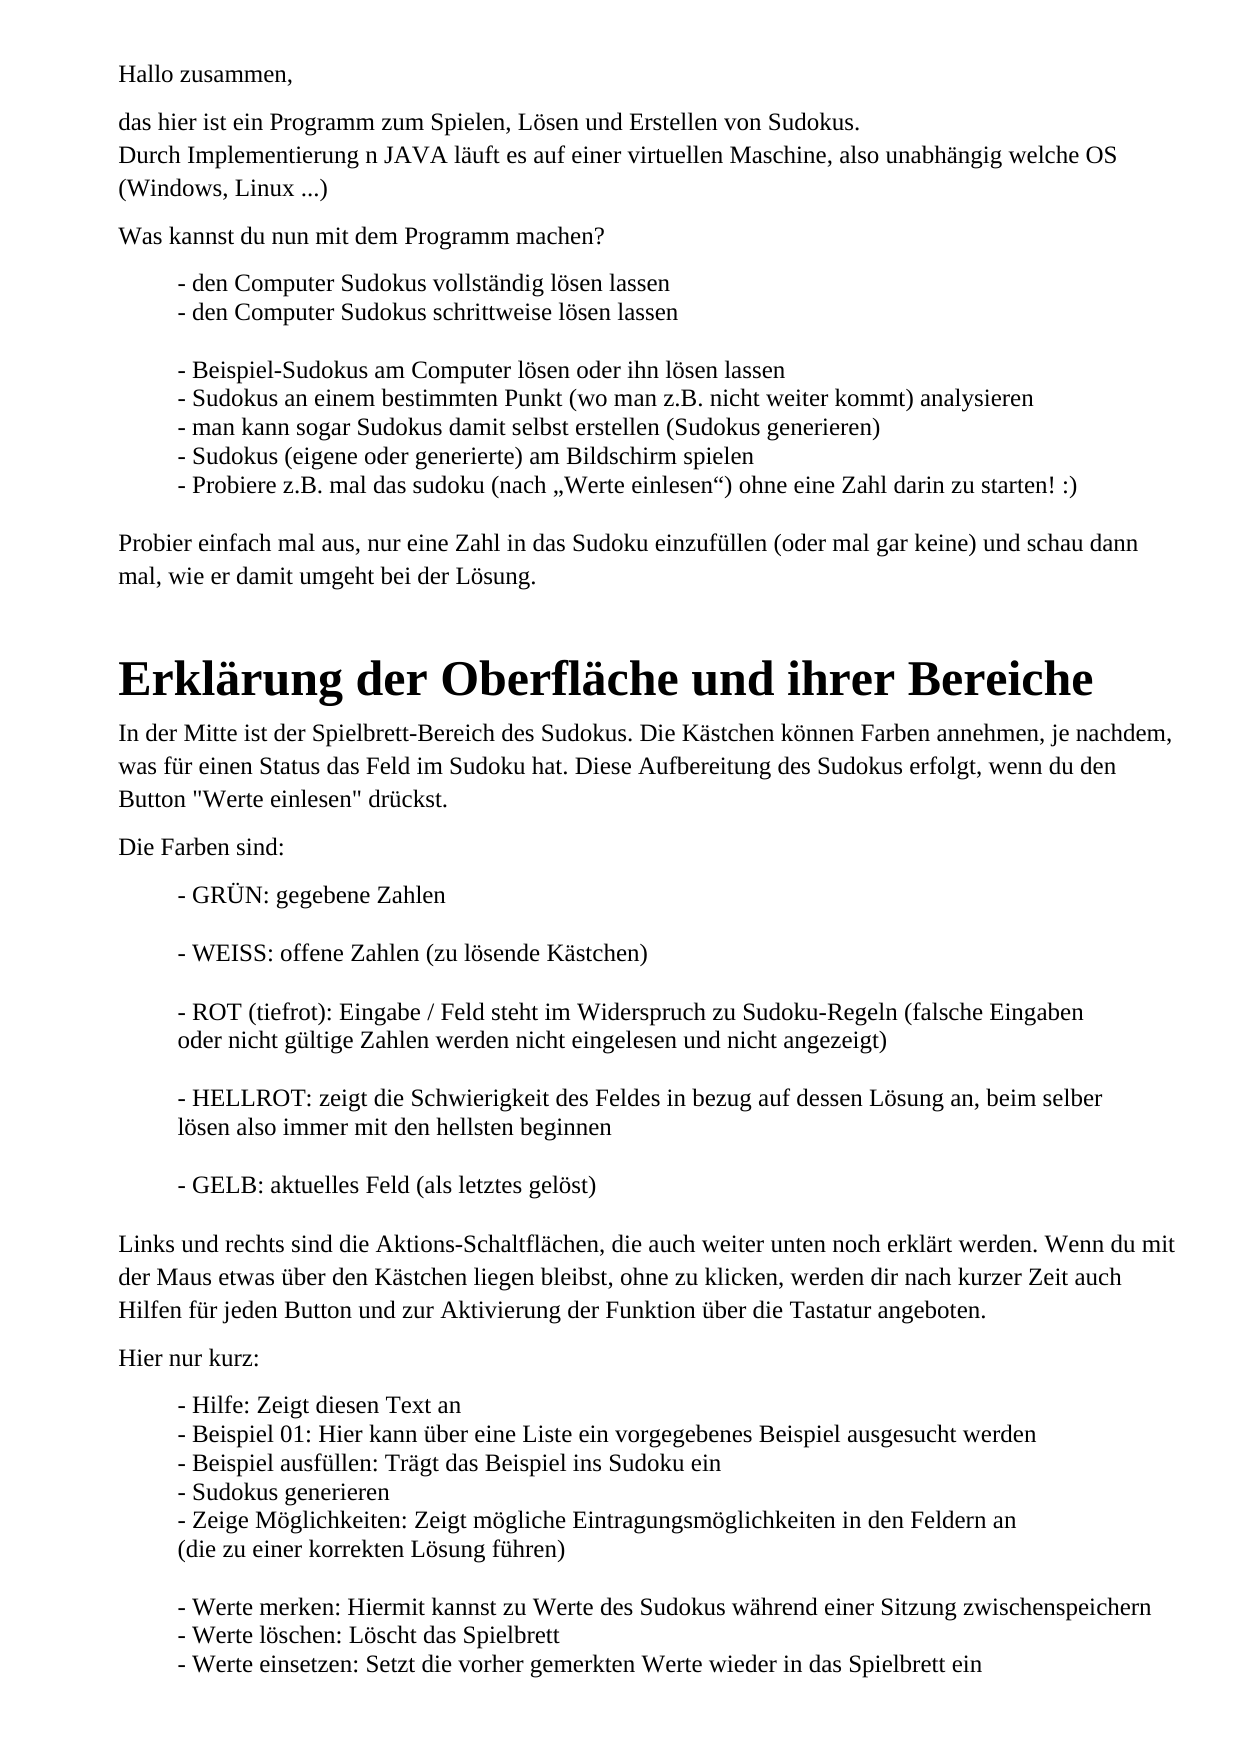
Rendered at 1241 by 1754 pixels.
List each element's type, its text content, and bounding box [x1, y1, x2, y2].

text das hier ist ein Programm zum Spielen, Lösen und Erstellen von Sudokus. Durch Implementierung n JAVA läuft es auf einer virtuellen Maschine, also unabhängig welche OS (Windows, Linux ...) [118, 107, 1181, 202]
list - Zeige Möglichkeiten: Zeigt mögliche Eintragungsmöglichkeiten in den Feldern an (die zu einer korrekten Lösung führen) [177, 1505, 1181, 1563]
list - Sudokus (eigene oder generierte) am Bildschirm spielen [177, 441, 1181, 470]
list - Werte merken: Hiermit kannst zu Werte des Sudokus während einer Sitzung zwischenspeichern [177, 1592, 1181, 1620]
list - den Computer Sudokus schrittweise lösen lassen [177, 297, 1181, 326]
text - GRÜN: gegebene Zahlen [177, 880, 1122, 909]
text Was kannst du nun mit dem Programm machen? [118, 221, 1181, 249]
list - Sudokus generieren [177, 1477, 1181, 1505]
list - den Computer Sudokus vollständig lösen lassen [177, 268, 1181, 297]
text - HELLROT: zeigt die Schwierigkeit des Feldes in bezug auf dessen Lösung an, beim selber lösen also immer mit den hellsten beginnen [177, 1083, 1122, 1141]
list - Probiere z.B. mal das sudoku (nach „Werte einlesen“) ohne eine Zahl darin zu starten! :) [177, 470, 1181, 498]
text Probier einfach mal aus, nur eine Zahl in das Sudoku einzufüllen (oder mal gar keine) und schau dann mal, wie er damit umgeht bei der Lösung. [118, 528, 1181, 590]
text Links und rechts sind die Aktions-Schaltflächen, die auch weiter unten noch erklärt werden. Wenn du mit der Maus etwas über den Kästchen liegen bleibst, ohne zu klicken, werden dir nach kurzer Zeit auch Hilfen für jeden Button und zur Aktivierung der Funktion über die Tastatur angeboten. [118, 1229, 1181, 1323]
list - Sudokus an einem bestimmten Punkt (wo man z.B. nicht weiter kommt) analysieren [177, 383, 1181, 412]
list - Werte einsetzen: Setzt die vorher gemerkten Werte wieder in das Spielbrett ein [177, 1649, 1181, 1678]
list - Beispiel ausfüllen: Trägt das Beispiel ins Sudoku ein [177, 1448, 1181, 1477]
subtitle Erklärung der Oberfläche und ihrer Bereiche [118, 648, 1181, 706]
list - Beispiel 01: Hier kann über eine Liste ein vorgegebenes Beispiel ausgesucht werden [177, 1419, 1181, 1448]
list - Hilfe: Zeigt diesen Text an [177, 1390, 1181, 1419]
text - GELB: aktuelles Feld (als letztes gelöst) [177, 1171, 1122, 1199]
list - man kann sogar Sudokus damit selbst erstellen (Sudokus generieren) [177, 412, 1181, 441]
text Hallo zusammen, [118, 59, 1181, 88]
text Hier nur kurz: [118, 1343, 1181, 1371]
list - Werte löschen: Löscht das Spielbrett [177, 1620, 1181, 1649]
text - ROT (tiefrot): Eingabe / Feld steht im Widerspruch zu Sudoku-Regeln (falsche Eingaben oder nicht gültige Zahlen werden nicht eingelesen und nicht angezeigt) [177, 997, 1122, 1054]
text Die Farben sind: [118, 832, 1181, 861]
text In der Mitte ist der Spielbrett-Bereich des Sudokus. Die Kästchen können Farben annehmen, je nachdem, was für einen Status das Feld im Sudoku hat. Diese Aufbereitung des Sudokus erfolgt, wenn du den Button "Werte einlesen" drückst. [118, 718, 1181, 813]
text - WEISS: offene Zahlen (zu lösende Kästchen) [177, 938, 1122, 967]
list - Beispiel-Sudokus am Computer lösen oder ihn lösen lassen [177, 355, 1181, 383]
